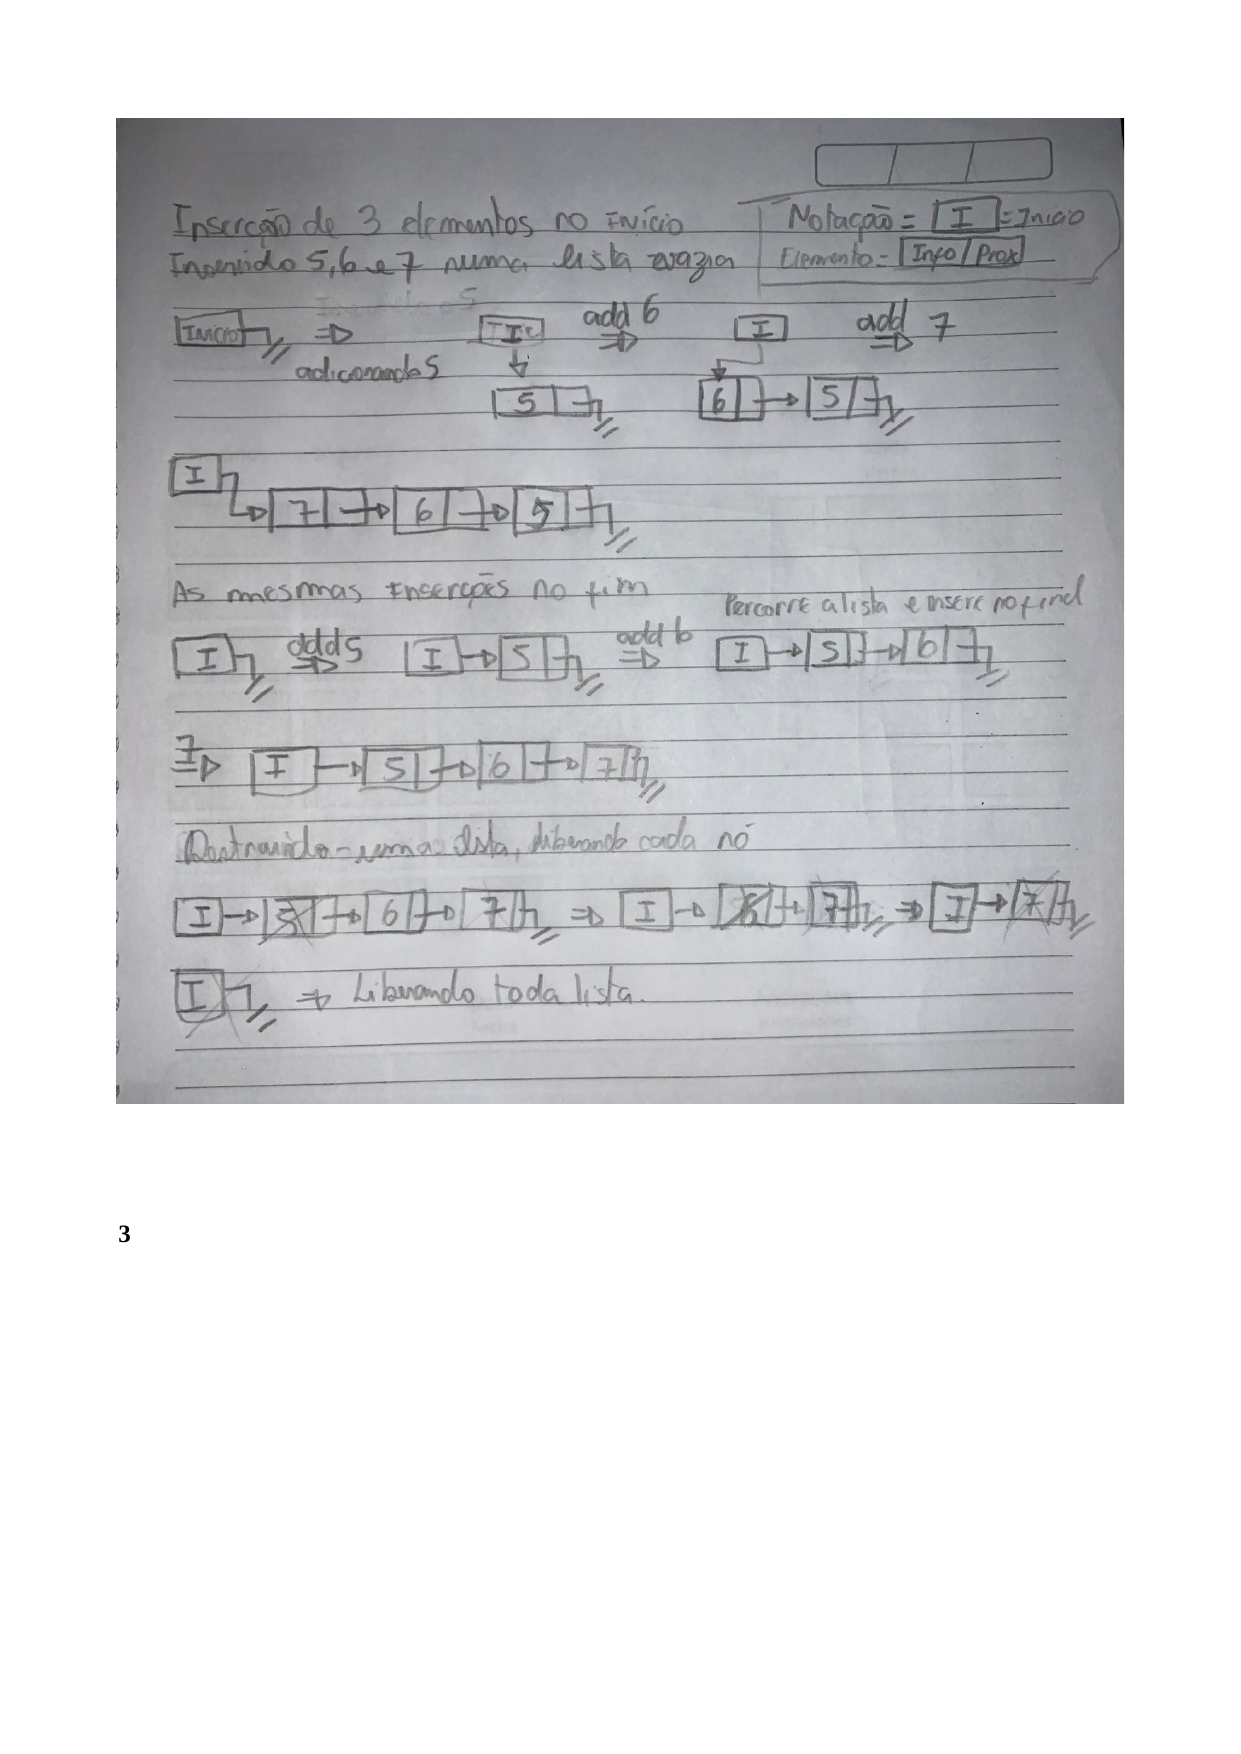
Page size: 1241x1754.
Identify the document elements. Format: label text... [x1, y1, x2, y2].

picture [116, 118, 1125, 1104]
text 3 [118, 1219, 1122, 1248]
